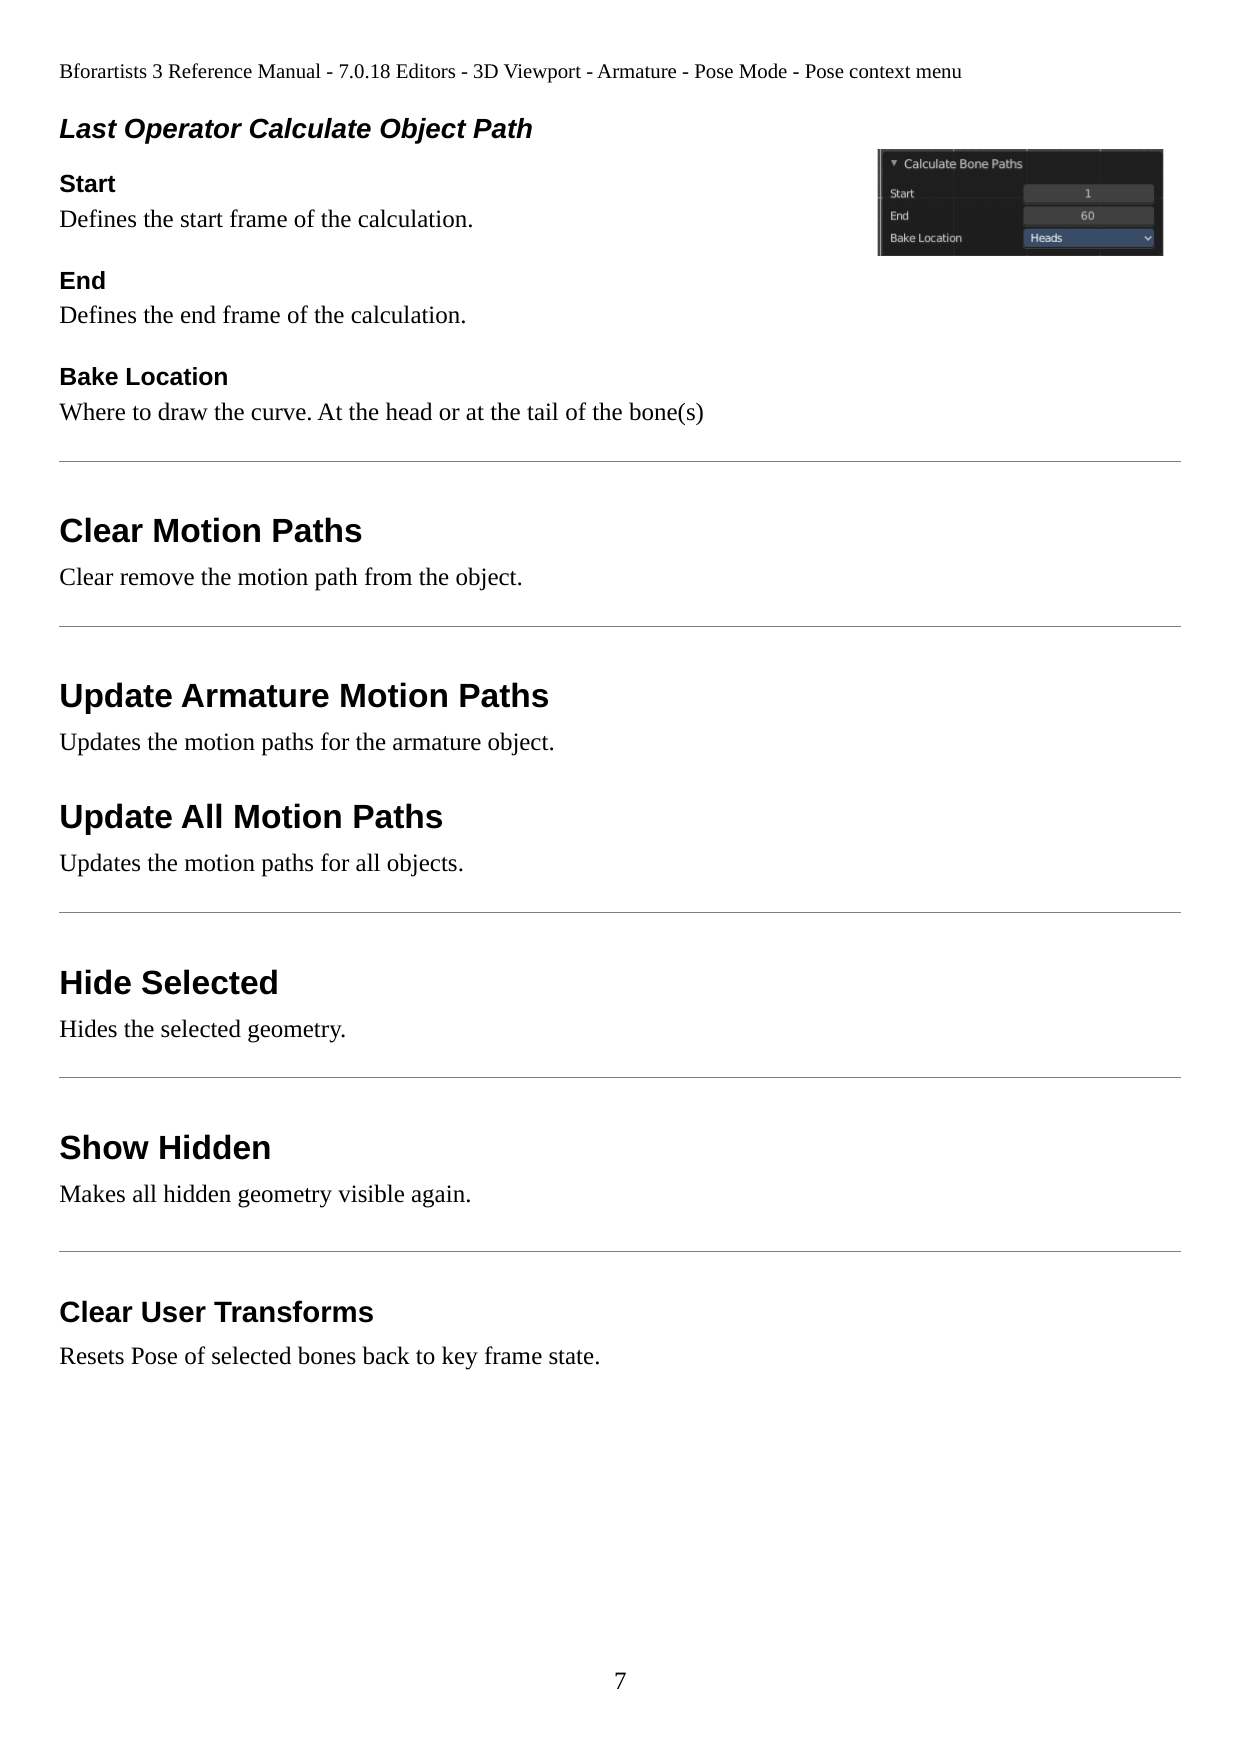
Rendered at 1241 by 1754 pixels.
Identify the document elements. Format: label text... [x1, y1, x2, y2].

subtitle Clear User Transforms [59, 1295, 1181, 1329]
subtitle Hide Selected [59, 962, 1181, 1001]
text Updates the motion paths for all objects. [59, 848, 1181, 877]
picture [877, 149, 1164, 256]
subtitle Last Operator Calculate Object Path [59, 113, 1181, 144]
text Resets Pose of selected bones back to key frame state. [59, 1341, 1181, 1370]
subtitle Update All Motion Paths [59, 797, 1181, 836]
subtitle Bake Location [59, 362, 1181, 391]
subtitle End [59, 266, 1181, 294]
text Defines the end frame of the calculation. [59, 301, 1181, 329]
subtitle Clear Motion Paths [59, 511, 1181, 550]
text Clear remove the motion path from the object. [59, 562, 1181, 591]
subtitle Update Armature Motion Paths [59, 676, 1181, 715]
text Hides the selected geometry. [59, 1014, 1181, 1042]
subtitle [1164, 169, 1181, 198]
text Updates the motion paths for the armature object. [59, 727, 1181, 756]
subtitle Start [59, 169, 877, 198]
text Where to draw the curve. At the head or at the tail of the bone(s) [59, 397, 1181, 426]
text Makes all hidden geometry visible again. [59, 1179, 1181, 1208]
subtitle Show Hidden [59, 1128, 1181, 1166]
text Defines the start frame of the calculation. [59, 204, 877, 233]
